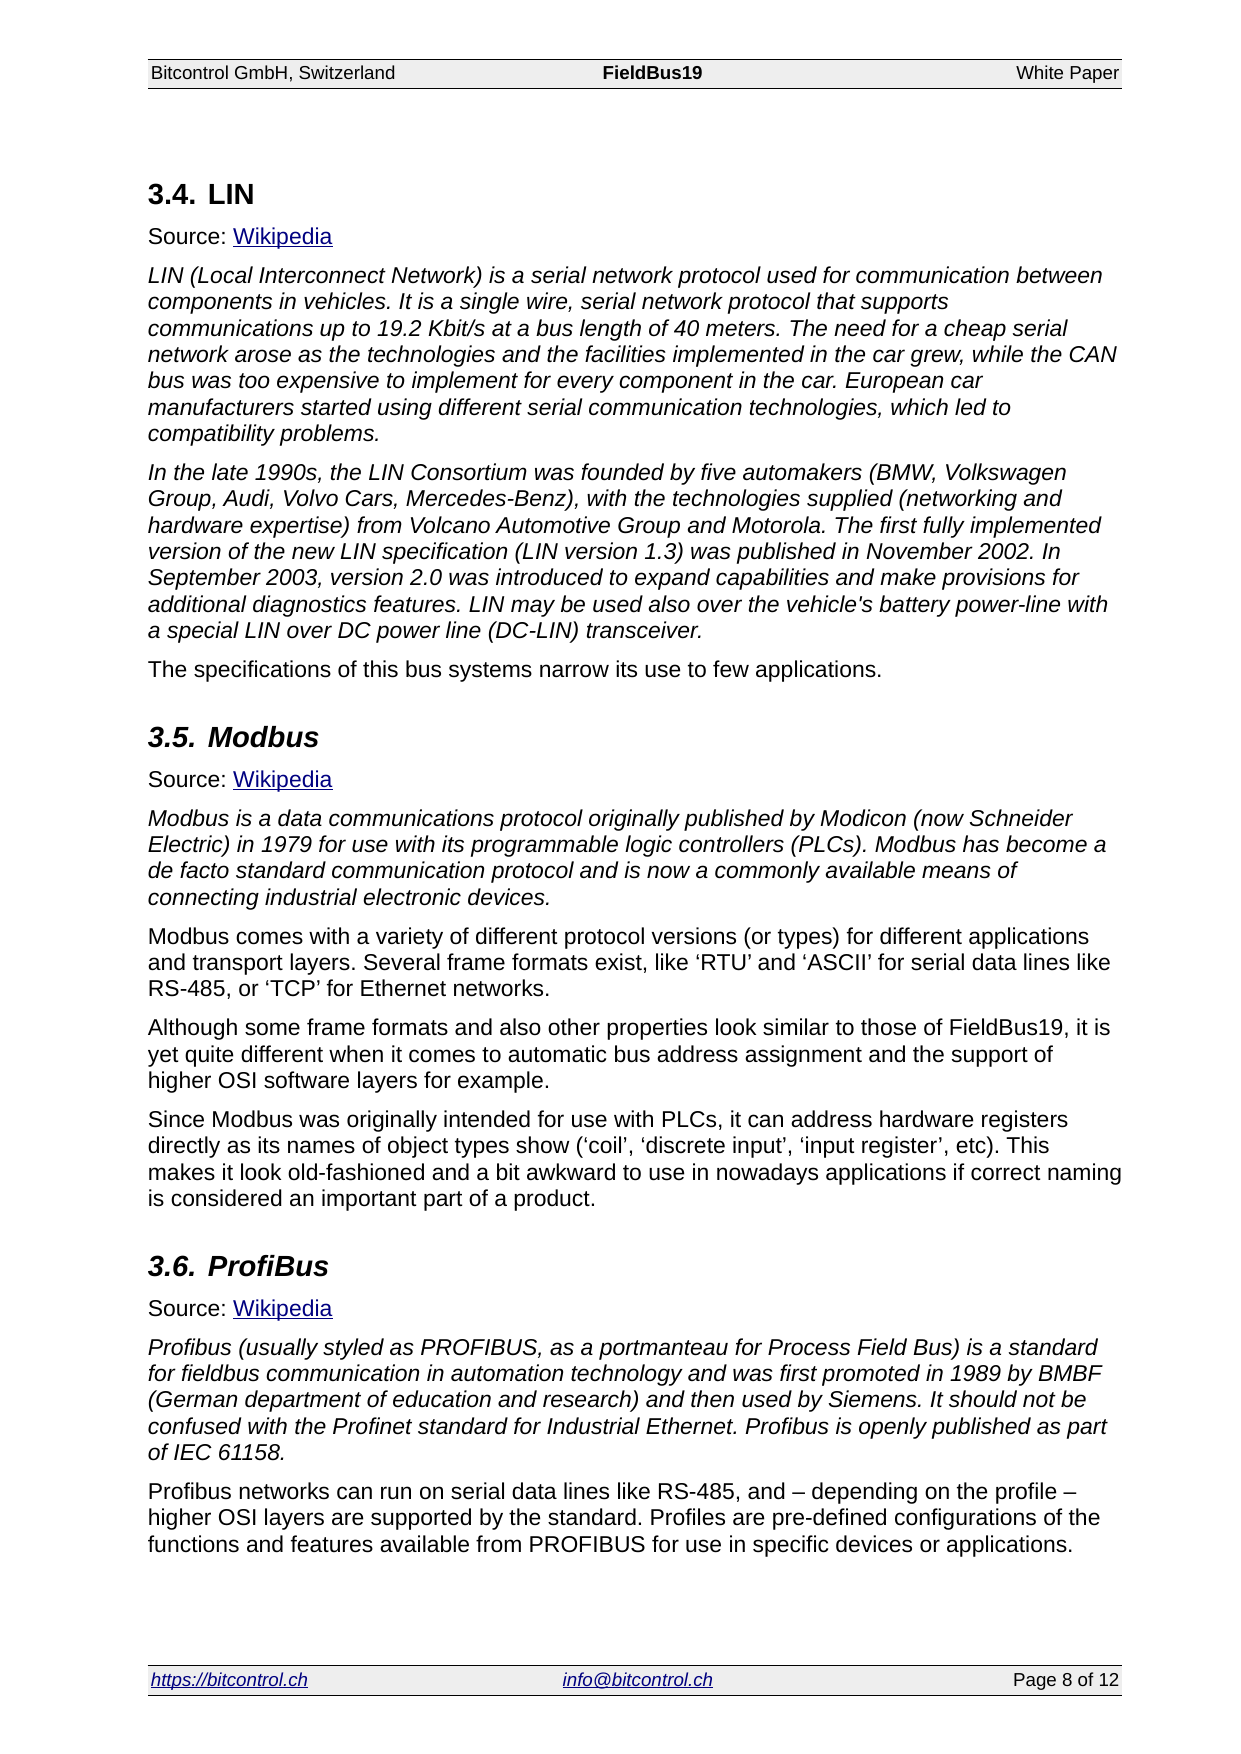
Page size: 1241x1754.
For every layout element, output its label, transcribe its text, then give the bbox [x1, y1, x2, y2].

text Modbus is a data communications protocol originally published by Modicon (now Schneider Electric) in 1979 for use with its programmable logic controllers (PLCs). Modbus has become a de facto standard communication protocol and is now a commonly available means of connecting industrial electronic devices. [148, 805, 1122, 910]
text Since Modbus was originally intended for use with PLCs, it can address hardware registers directly as its names of object types show (‘coil’, ‘discrete input’, ‘input register’, etc). This makes it look old-fashioned and a bit awkward to use in nowadays applications if correct naming is considered an important part of a product. [148, 1106, 1122, 1211]
text LIN (Local Interconnect Network) is a serial network protocol used for communication between components in vehicles. It is a single wire, serial network protocol that supports communications up to 19.2 Kbit/s at a bus length of 40 meters. The need for a cheap serial network arose as the technologies and the facilities implemented in the car grew, while the CAN bus was too expensive to implement for every component in the car. European car manufacturers started using different serial communication technologies, which led to compatibility problems. [148, 262, 1122, 446]
subtitle Modbus [148, 720, 1122, 753]
subtitle ProfiBus [148, 1249, 1122, 1282]
text Source: Wikipedia [148, 766, 1122, 792]
subtitle LIN [148, 177, 1122, 211]
text Source: Wikipedia [148, 223, 1122, 249]
text Modbus comes with a variety of different protocol versions (or types) for different applications and transport layers. Several frame formats exist, like ‘RTU’ and ‘ASCII’ for serial data lines like RS-485, or ‘TCP’ for Ethernet networks. [148, 923, 1122, 1002]
text Source: Wikipedia [148, 1295, 1122, 1321]
text Although some frame formats and also other properties look similar to those of FieldBus19, it is yet quite different when it comes to automatic bus address assignment and the support of higher OSI software layers for example. [148, 1014, 1122, 1093]
text Profibus networks can run on serial data lines like RS-485, and – depending on the profile – higher OSI layers are supported by the standard. Profiles are pre-defined configurations of the functions and features available from PROFIBUS for use in specific devices or applications. [148, 1478, 1122, 1557]
text The specifications of this bus systems narrow its use to few applications. [148, 656, 1122, 682]
text Profibus (usually styled as PROFIBUS, as a portmanteau for Process Field Bus) is a standard for fieldbus communication in automation technology and was first promoted in 1989 by BMBF (German department of education and research) and then used by Siemens. It should not be confused with the Profinet standard for Industrial Ethernet. Profibus is openly published as part of IEC 61158. [148, 1333, 1122, 1465]
text In the late 1990s, the LIN Consortium was founded by five automakers (BMW, Volkswagen Group, Audi, Volvo Cars, Mercedes-Benz), with the technologies supplied (networking and hardware expertise) from Volcano Automotive Group and Motorola. The first fully implemented version of the new LIN specification (LIN version 1.3) was published in November 2002. In September 2003, version 2.0 was introduced to expand capabilities and make provisions for additional diagnostics features. LIN may be used also over the vehicle's battery power-line with a special LIN over DC power line (DC-LIN) transceiver. [148, 459, 1122, 643]
